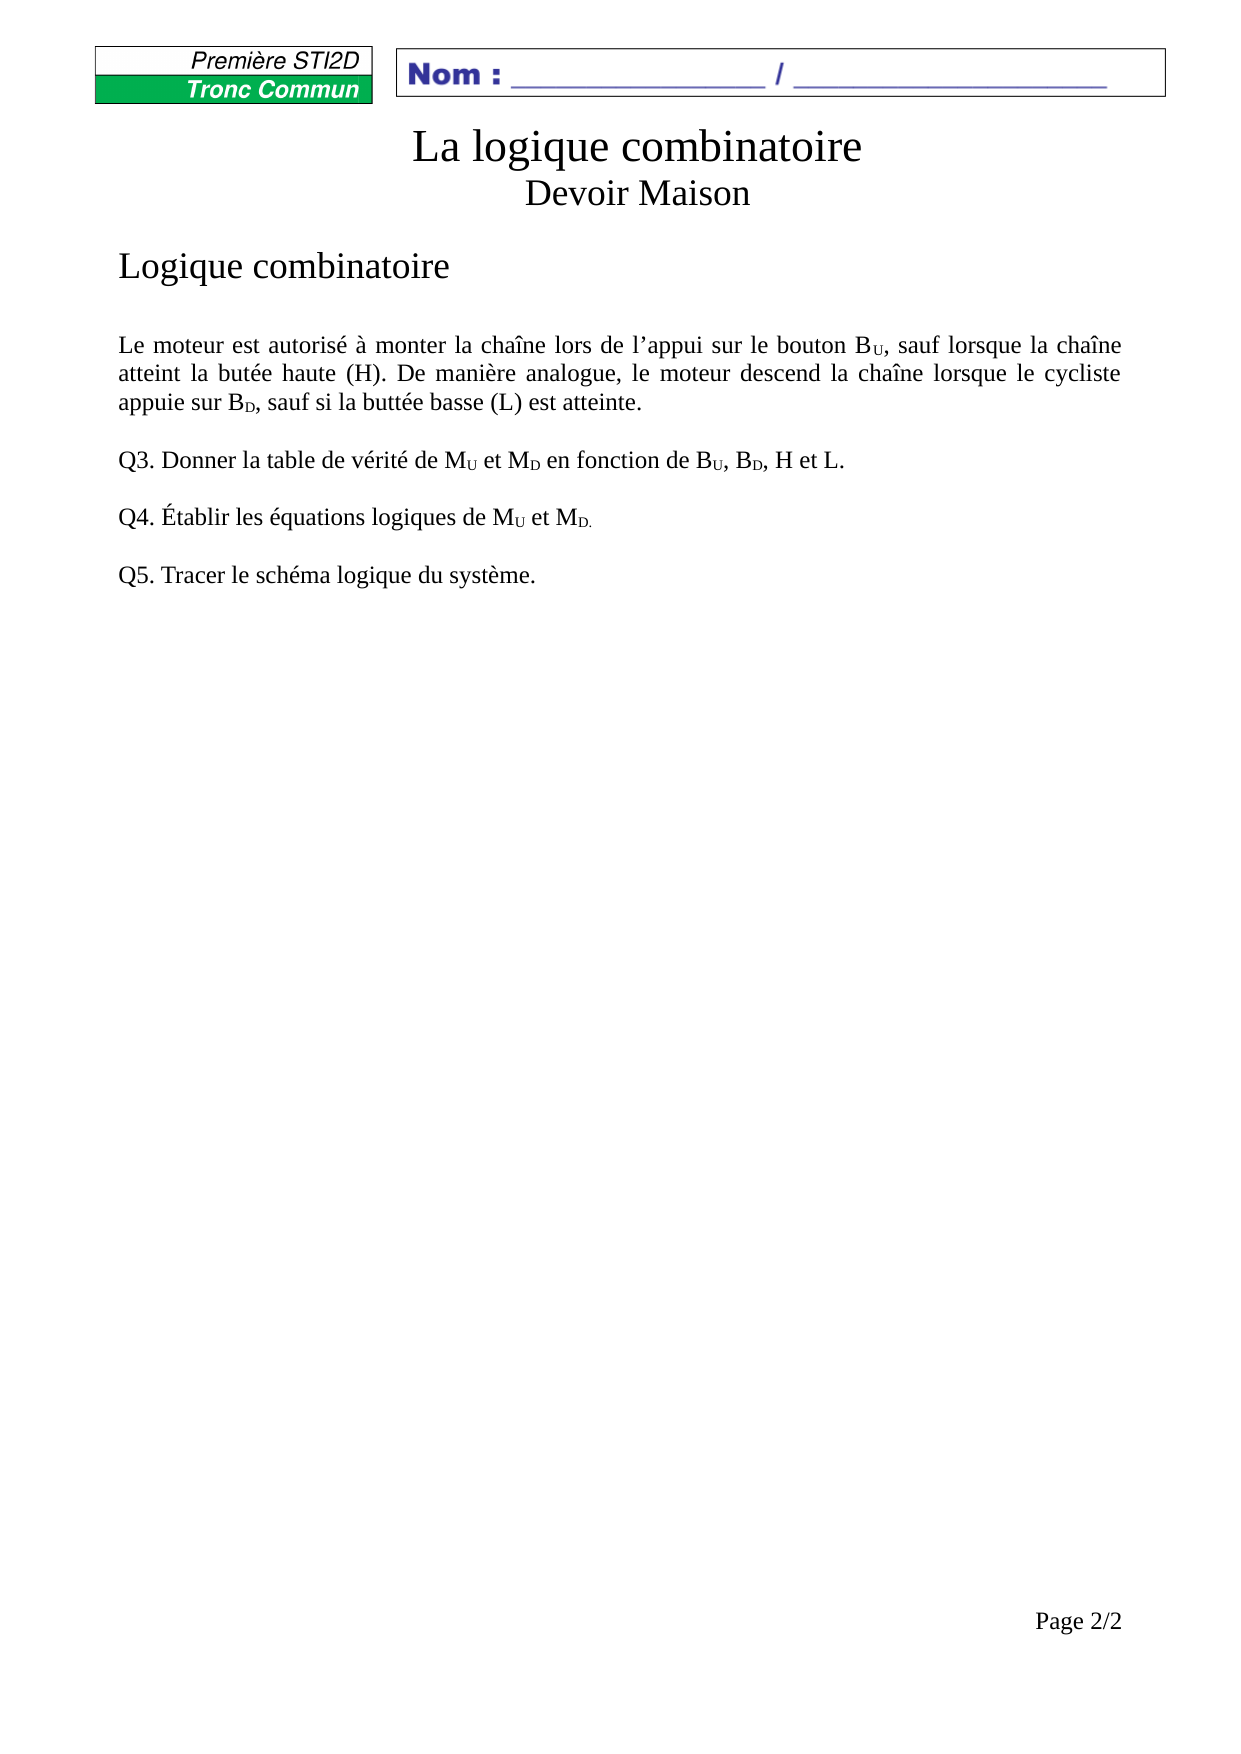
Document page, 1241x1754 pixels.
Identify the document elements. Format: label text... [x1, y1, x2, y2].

text Q4. Établir les équations logiques de MU et MD. [118, 502, 1122, 531]
text Logique combinatoire [118, 243, 1122, 287]
text Le moteur est autorisé à monter la chaîne lors de l’appui sur le bouton BU, sauf lorsque la chaîne atteint la butée haute (H). De manière analogue, le moteur descend la chaîne lorsque le cycliste appuie sur BD, sauf si la buttée basse (L) est atteinte. [118, 330, 1122, 416]
picture [393, 42, 1175, 101]
picture [94, 46, 373, 105]
text Q3. Donner la table de vérité de MU et MD en fonction de BU, BD, H et L. [118, 445, 1122, 473]
text Q5. Tracer le schéma logique du système. [118, 560, 1122, 588]
